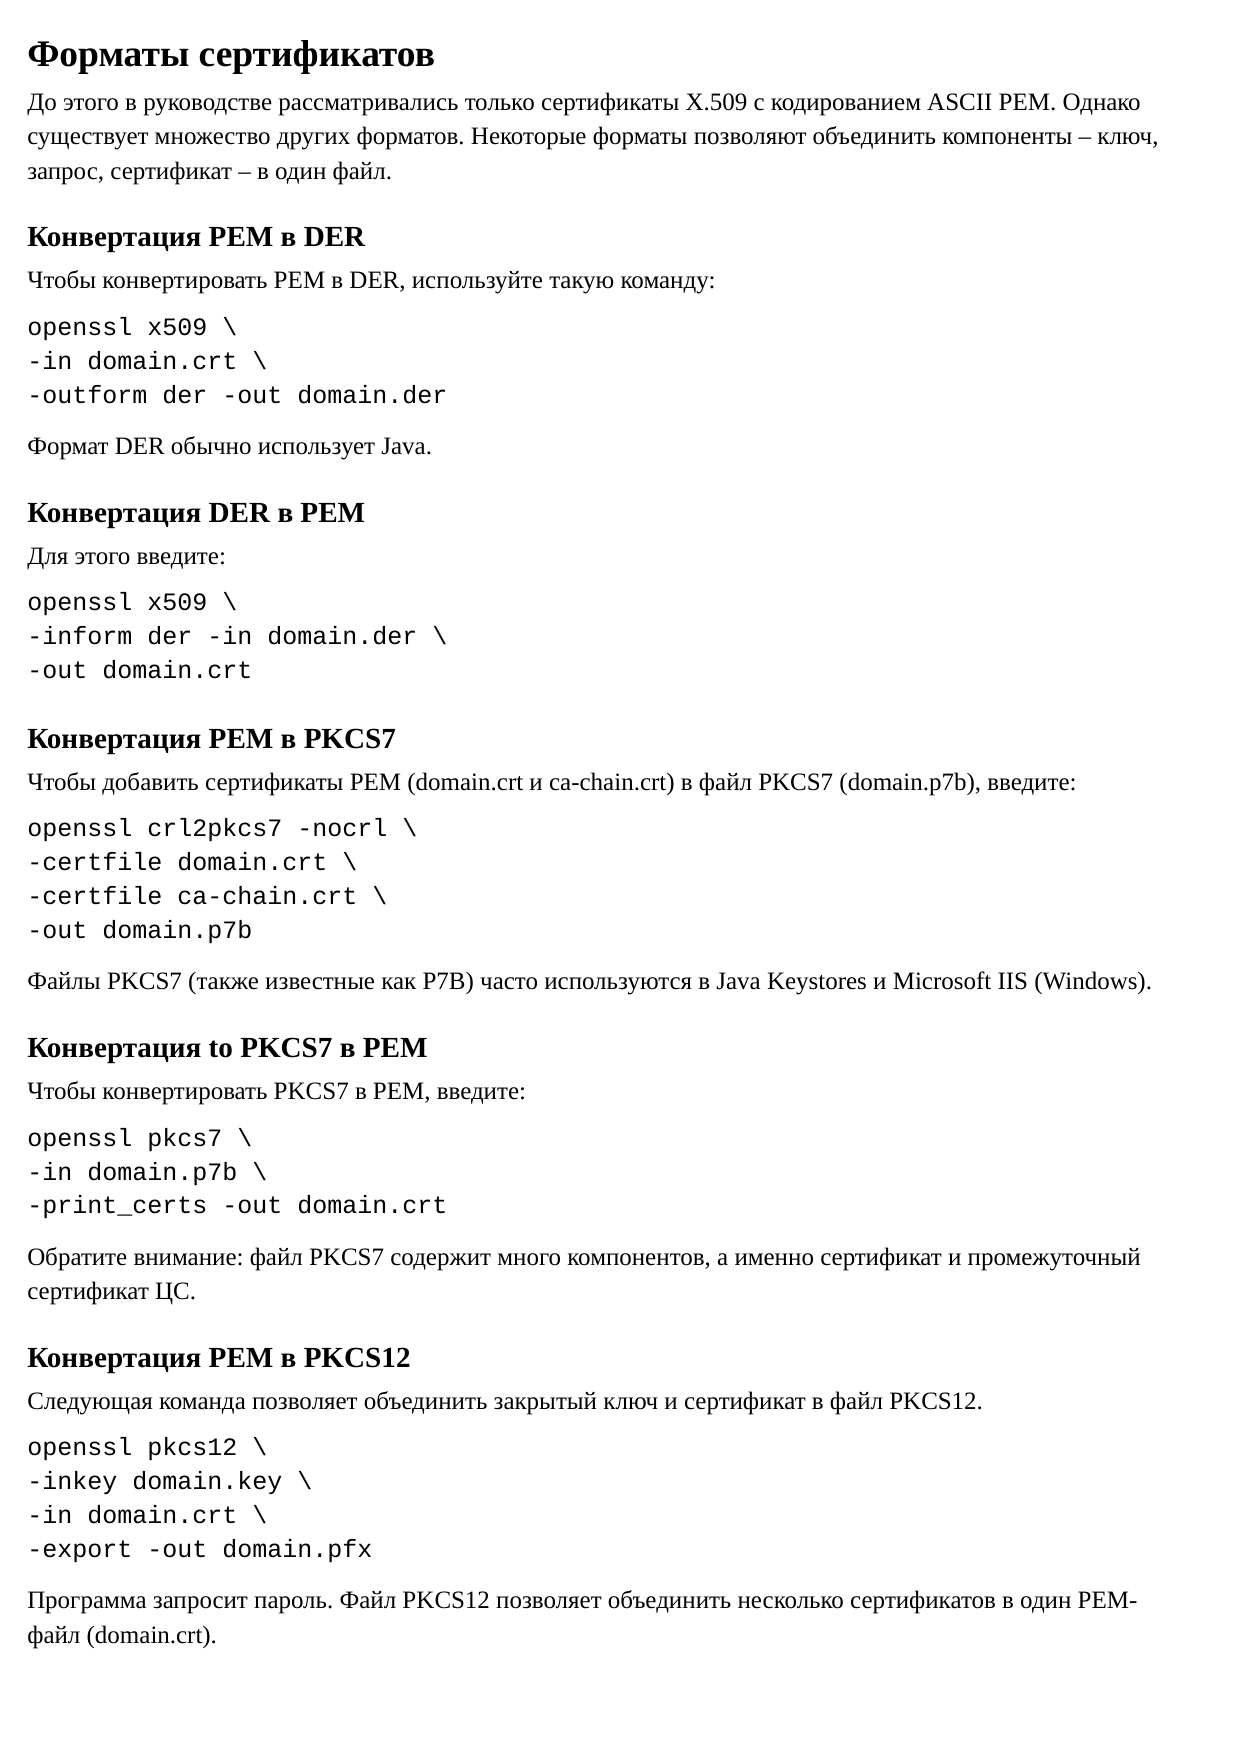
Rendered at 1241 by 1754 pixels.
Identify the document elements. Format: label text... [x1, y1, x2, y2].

text Формат DER обычно использует Java. [27, 431, 1185, 460]
subtitle Конвертация PEM в PKCS12 [27, 1340, 1185, 1373]
text Для этого введите: [27, 541, 1185, 569]
subtitle Конвертация DER в PEM [27, 495, 1185, 528]
text Чтобы конвертировать PKCS7 в PEM, введите: [27, 1076, 1185, 1105]
text Обратите внимание: файл PKCS7 содержит много компонентов, а именно сертификат и промежуточный сертификат ЦС. [27, 1242, 1185, 1305]
text Файлы PKCS7 (также известные как P7B) часто используются в Java Keystores и Microsoft IIS (Windows). [27, 966, 1185, 995]
text openssl pkcs7 \ -in domain.p7b \ -print_certs -out domain.crt [27, 1125, 1185, 1221]
text Чтобы добавить сертификаты PEM (domain.crt и ca-chain.crt) в файл PKCS7 (domain.p7b), введите: [27, 767, 1185, 796]
subtitle Конвертация to PKCS7 в PEM [27, 1030, 1185, 1063]
subtitle Конвертация PEM в DER [27, 219, 1185, 253]
subtitle Форматы сертификатов [27, 31, 1185, 74]
text До этого в руководстве рассматривались только сертификаты X.509 с кодированием ASCII PEM. Однако существует множество других форматов. Некоторые форматы позволяют объединить компоненты – ключ, запрос, сертификат – в один файл. [27, 87, 1185, 184]
subtitle Конвертация PEM в PKCS7 [27, 721, 1185, 754]
text Следующая команда позволяет объединить закрытый ключ и сертификат в файл PKCS12. [27, 1386, 1185, 1414]
text openssl pkcs12 \ -inkey domain.key \ -in domain.crt \ -export -out domain.pfx [27, 1435, 1185, 1565]
text Чтобы конвертировать PEM в DER, используйте такую команду: [27, 266, 1185, 294]
text Программа запросит пароль. Файл PKCS12 позволяет объединить несколько сертификатов в один PEM-файл (domain.crt). [27, 1585, 1185, 1648]
text openssl x509 \ -in domain.crt \ -outform der -out domain.der [27, 314, 1185, 411]
text openssl crl2pkcs7 -nocrl \ -certfile domain.crt \ -certfile ca-chain.crt \ -out domain.p7b [27, 816, 1185, 946]
text openssl x509 \ -inform der -in domain.der \ -out domain.crt [27, 590, 1185, 686]
